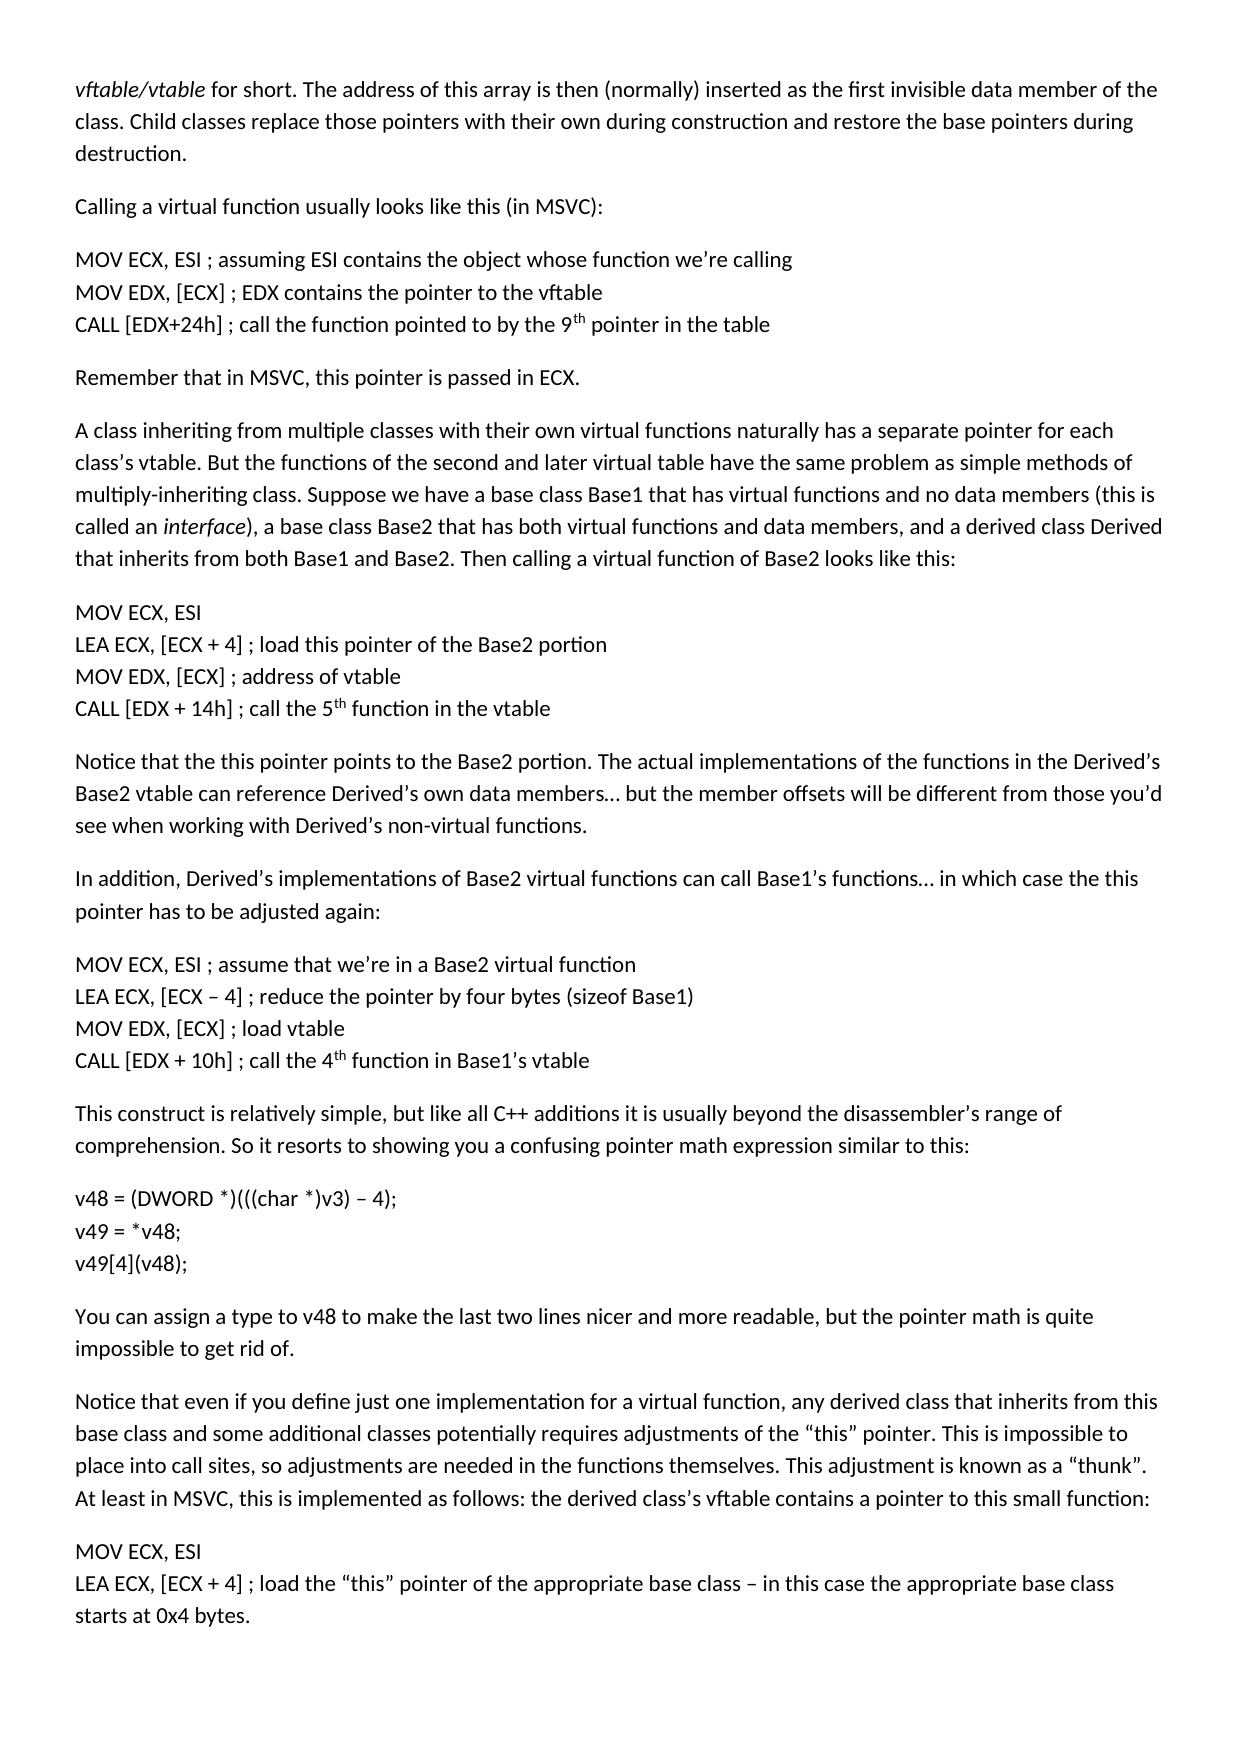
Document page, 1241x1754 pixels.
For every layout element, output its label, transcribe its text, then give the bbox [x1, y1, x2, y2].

text MOV ECX, ESI LEA ECX, [ECX + 4] ; load this pointer of the Base2 portion MOV EDX, [ECX] ; address of vtable CALL [EDX + 14h] ; call the 5th function in the vtable [75, 598, 1165, 722]
text This construct is relatively simple, but like all C++ additions it is usually beyond the disassembler’s range of comprehension. So it resorts to showing you a confusing pointer math expression similar to this: [75, 1099, 1165, 1159]
text MOV ECX, ESI ; assume that we’re in a Base2 virtual function LEA ECX, [ECX – 4] ; reduce the pointer by four bytes (sizeof Base1) MOV EDX, [ECX] ; load vtable CALL [EDX + 10h] ; call the 4th function in Base1’s vtable [75, 950, 1165, 1074]
text Calling a virtual function usually looks like this (in MSVC): [75, 192, 1165, 220]
text Remember that in MSVC, this pointer is passed in ECX. [75, 363, 1165, 391]
text You can assign a type to v48 to make the last two lines nicer and more readable, but the pointer math is quite impossible to get rid of. [75, 1302, 1165, 1362]
text vftable/vtable for short. The address of this array is then (normally) inserted as the first invisible data member of the class. Child classes replace those pointers with their own during construction and restore the base pointers during destruction. [75, 75, 1165, 167]
text In addition, Derived’s implementations of Base2 virtual functions can call Base1’s functions… in which case the this pointer has to be adjusted again: [75, 864, 1165, 925]
text A class inheriting from multiple classes with their own virtual functions naturally has a separate pointer for each class’s vtable. But the functions of the second and later virtual table have the same problem as simple methods of multiply-inheriting class. Suppose we have a base class Base1 that has virtual functions and no data members (this is called an interface), a base class Base2 that has both virtual functions and data members, and a derived class Derived that inherits from both Base1 and Base2. Then calling a virtual function of Base2 looks like this: [75, 416, 1165, 573]
text v48 = (DWORD *)(((char *)v3) – 4); v49 = *v48; v49[4](v48); [75, 1184, 1165, 1277]
text Notice that the this pointer points to the Base2 portion. The actual implementations of the functions in the Derived’s Base2 vtable can reference Derived’s own data members… but the member offsets will be different from those you’d see when working with Derived’s non-virtual functions. [75, 747, 1165, 839]
text MOV ECX, ESI LEA ECX, [ECX + 4] ; load the “this” pointer of the appropriate base class – in this case the appropriate base class starts at 0x4 bytes. [75, 1537, 1165, 1629]
text MOV ECX, ESI ; assuming ESI contains the object whose function we’re calling MOV EDX, [ECX] ; EDX contains the pointer to the vftable CALL [EDX+24h] ; call the function pointed to by the 9th pointer in the table [75, 245, 1165, 338]
text Notice that even if you define just one implementation for a virtual function, any derived class that inherits from this base class and some additional classes potentially requires adjustments of the “this” pointer. This is impossible to place into call sites, so adjustments are needed in the functions themselves. This adjustment is known as a “thunk”. At least in MSVC, this is implemented as follows: the derived class’s vftable contains a pointer to this small function: [75, 1387, 1165, 1512]
